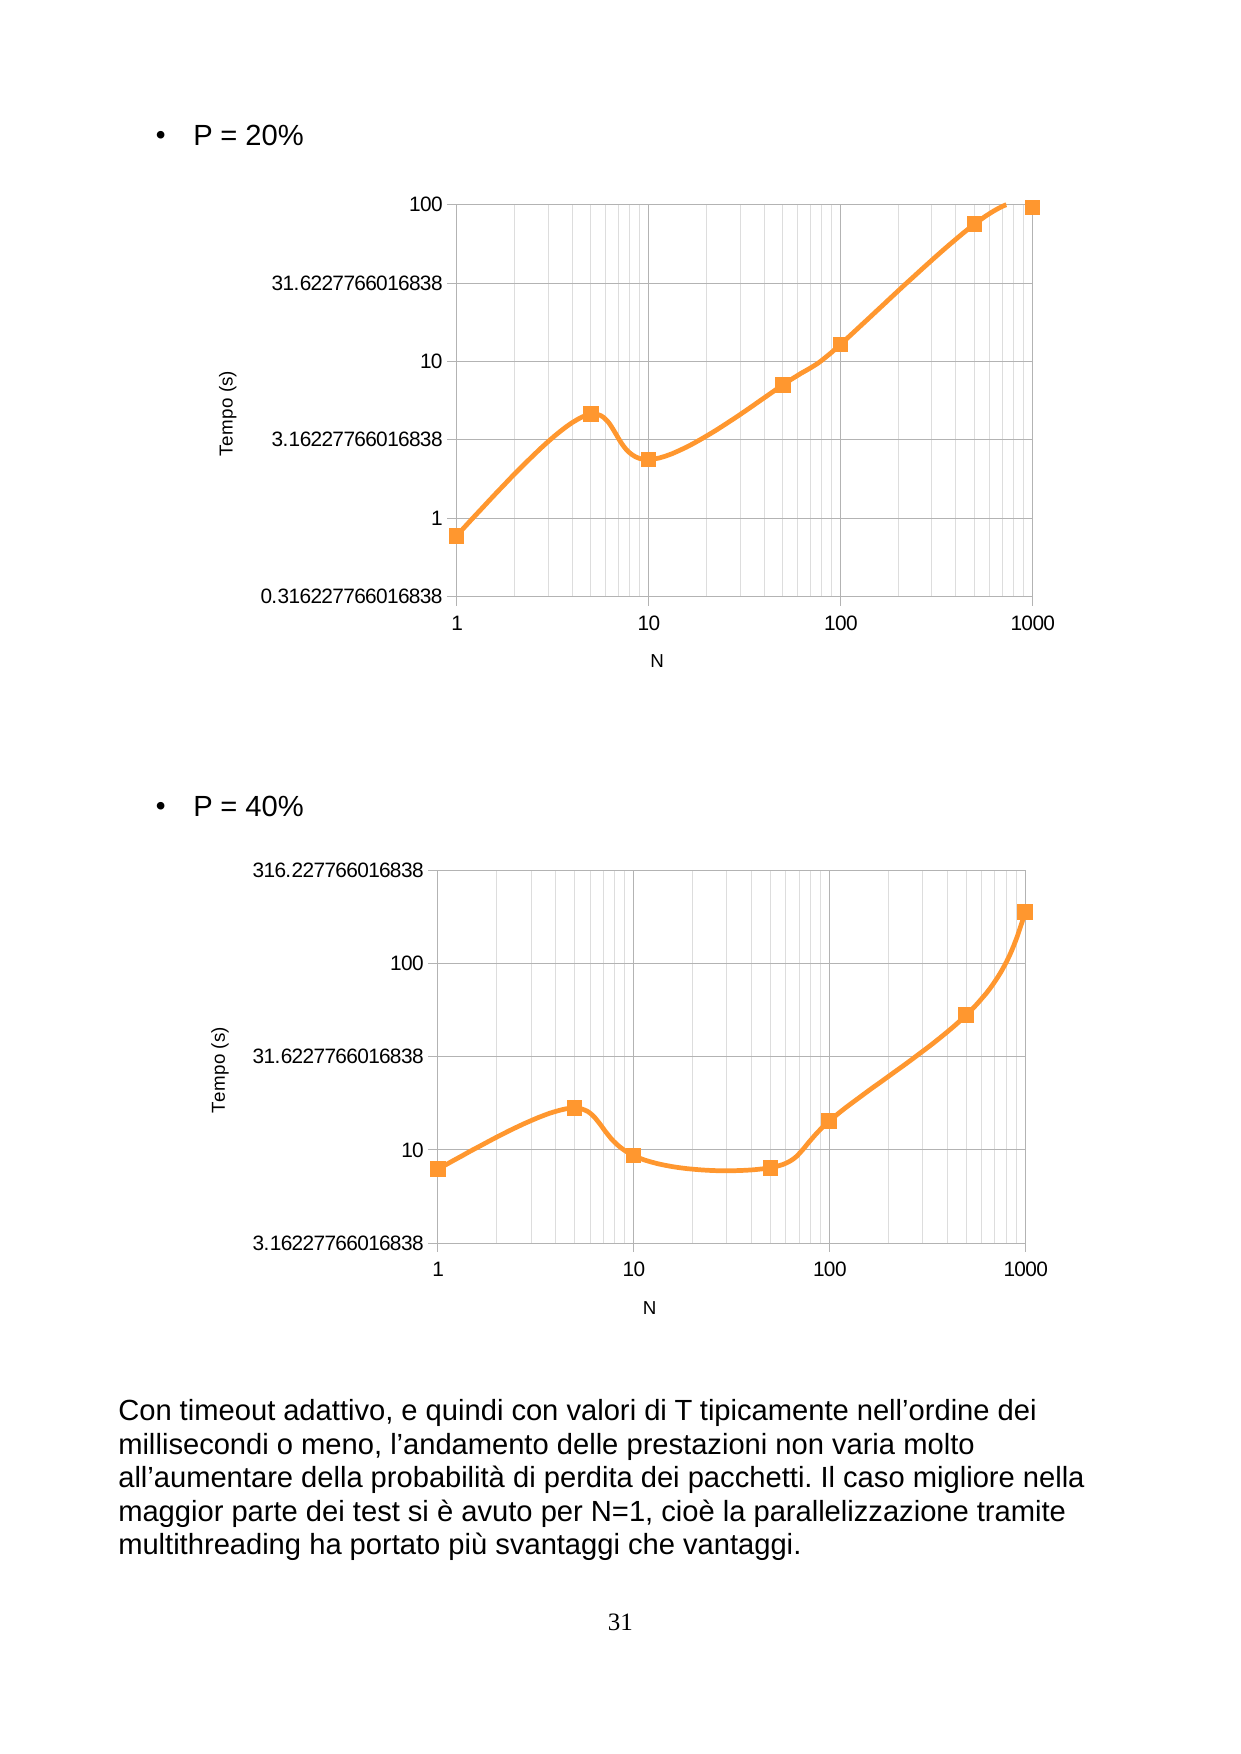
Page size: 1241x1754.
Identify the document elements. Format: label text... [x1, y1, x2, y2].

text Con timeout adattivo, e quindi con valori di T tipicamente nell’ordine dei millisecondi o meno, l’andamento delle prestazioni non varia molto all’aumentare della probabilità di perdita dei pacchetti. Il caso migliore nella maggior parte dei test si è avuto per N=1, cioè la parallelizzazione tramite multithreading ha portato più svantaggi che vantaggi. [118, 1393, 1122, 1561]
list P = 40% [156, 789, 1122, 823]
list P = 20% [156, 118, 1122, 152]
